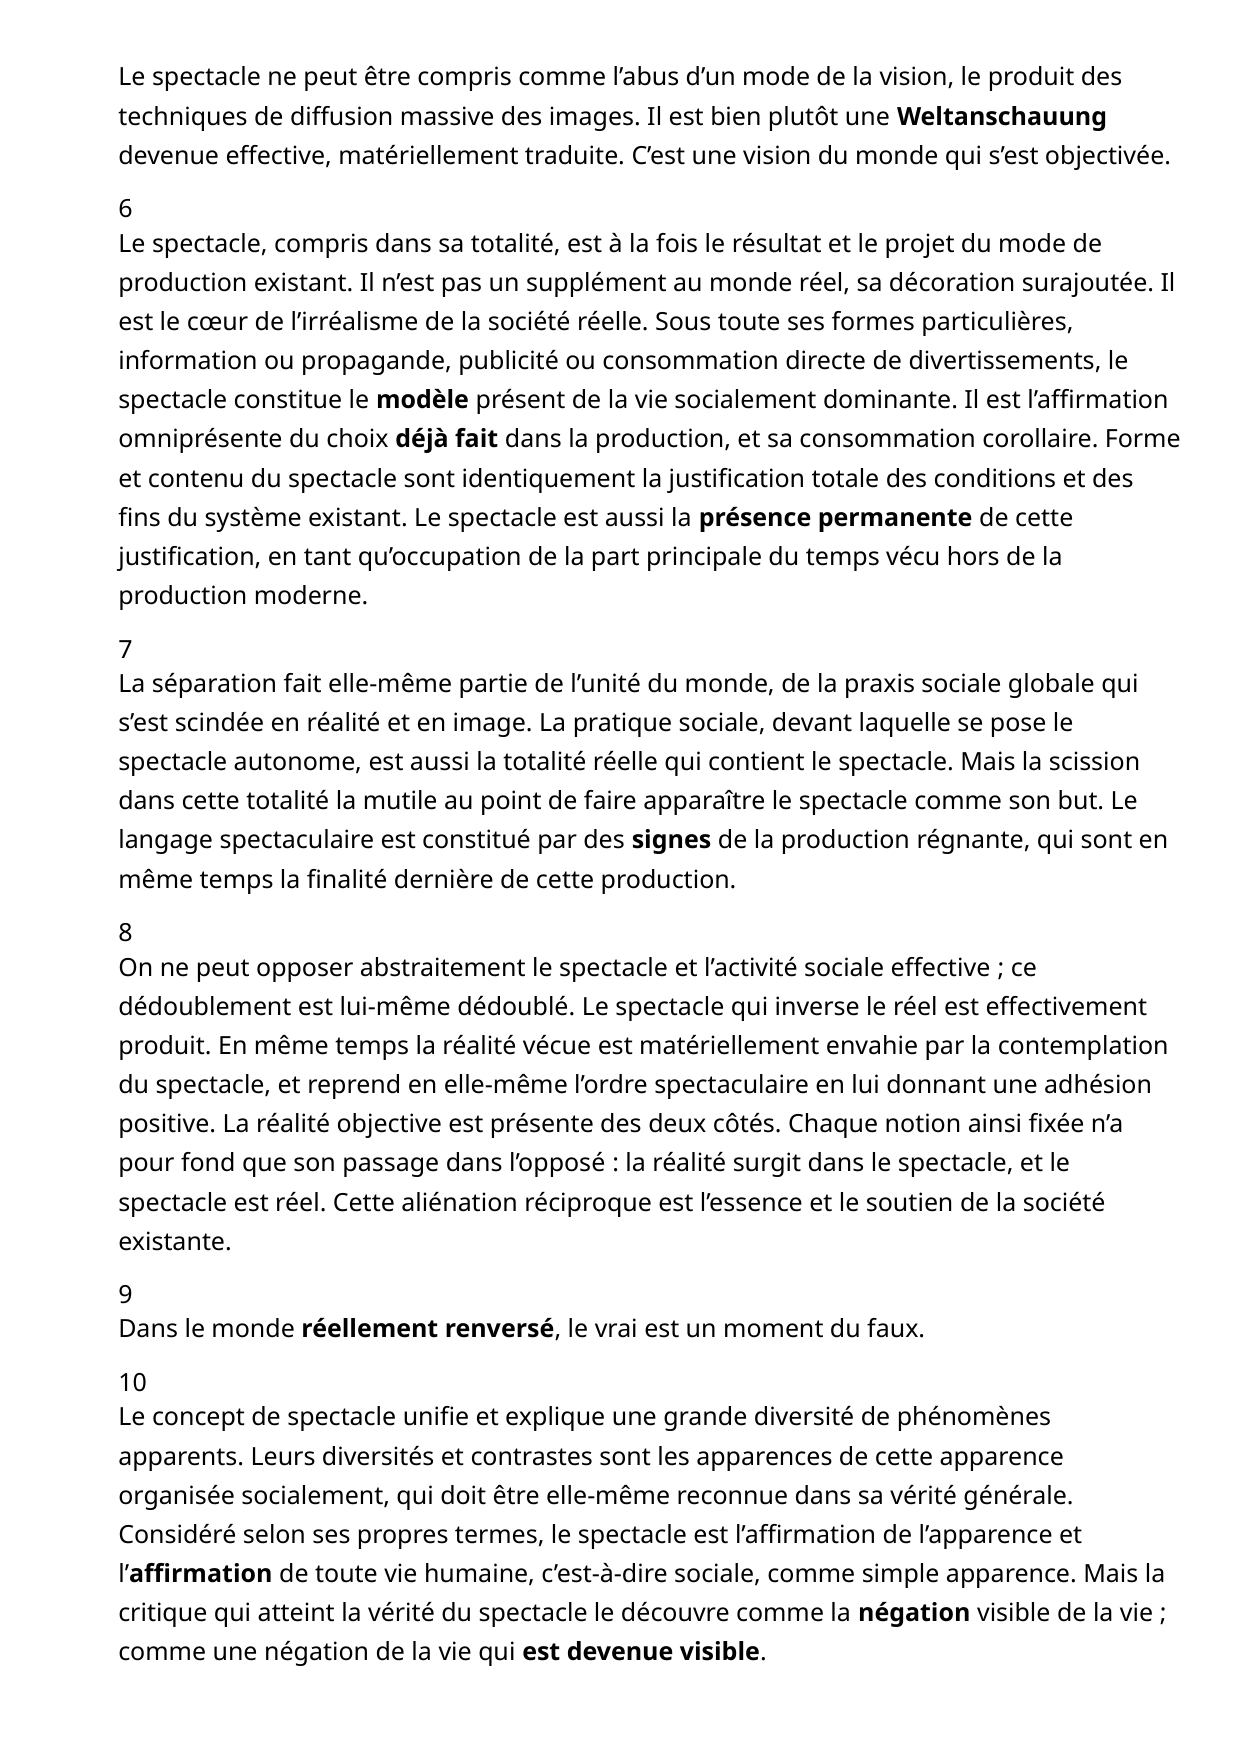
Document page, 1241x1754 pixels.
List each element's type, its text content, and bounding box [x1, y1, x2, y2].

text 9 [118, 1277, 1181, 1311]
text 6 [118, 191, 1181, 225]
text Le concept de spectacle unifie et explique une grande diversité de phénomènes apparents. Leurs diversités et contrastes sont les apparences de cette apparence organisée socialement, qui doit être elle-même reconnue dans sa vérité générale. Considéré selon ses propres termes, le spectacle est l’affirmation de l’apparence et l’affirmation de toute vie humaine, c’est-à-dire sociale, comme simple apparence. Mais la critique qui atteint la vérité du spectacle le découvre comme la négation visible de la vie ; comme une négation de la vie qui est devenue visible. [118, 1399, 1181, 1668]
text Dans le monde réellement renversé, le vrai est un moment du faux. [118, 1311, 1181, 1345]
text 10 [118, 1365, 1181, 1399]
text 8 [118, 915, 1181, 949]
text Le spectacle ne peut être compris comme l’abus d’un mode de la vision, le produit des techniques de diffusion massive des images. Il est bien plutôt une Weltanschauung devenue effective, matériellement traduite. C’est une vision du monde qui s’est objectivée. [118, 59, 1181, 171]
text On ne peut opposer abstraitement le spectacle et l’activité sociale effective ; ce dédoublement est lui-même dédoublé. Le spectacle qui inverse le réel est effectivement produit. En même temps la réalité vécue est matériellement envahie par la contemplation du spectacle, et reprend en elle-même l’ordre spectaculaire en lui donnant une adhésion positive. La réalité objective est présente des deux côtés. Chaque notion ainsi fixée n’a pour fond que son passage dans l’opposé : la réalité surgit dans le spectacle, et le spectacle est réel. Cette aliénation réciproque est l’essence et le soutien de la société existante. [118, 949, 1181, 1257]
text 7 [118, 631, 1181, 666]
text La séparation fait elle-même partie de l’unité du monde, de la praxis sociale globale qui s’est scindée en réalité et en image. La pratique sociale, devant laquelle se pose le spectacle autonome, est aussi la totalité réelle qui contient le spectacle. Mais la scission dans cette totalité la mutile au point de faire apparaître le spectacle comme son but. Le langage spectaculaire est constitué par des signes de la production régnante, qui sont en même temps la finalité dernière de cette production. [118, 666, 1181, 895]
text Le spectacle, compris dans sa totalité, est à la fois le résultat et le projet du mode de production existant. Il n’est pas un supplément au monde réel, sa décoration surajoutée. Il est le cœur de l’irréalisme de la société réelle. Sous toute ses formes particulières, information ou propagande, publicité ou consommation directe de divertissements, le spectacle constitue le modèle présent de la vie socialement dominante. Il est l’affirmation omniprésente du choix déjà fait dans la production, et sa consommation corollaire. Forme et contenu du spectacle sont identiquement la justification totale des conditions et des fins du système existant. Le spectacle est aussi la présence permanente de cette justification, en tant qu’occupation de la part principale du temps vécu hors de la production moderne. [118, 225, 1181, 612]
